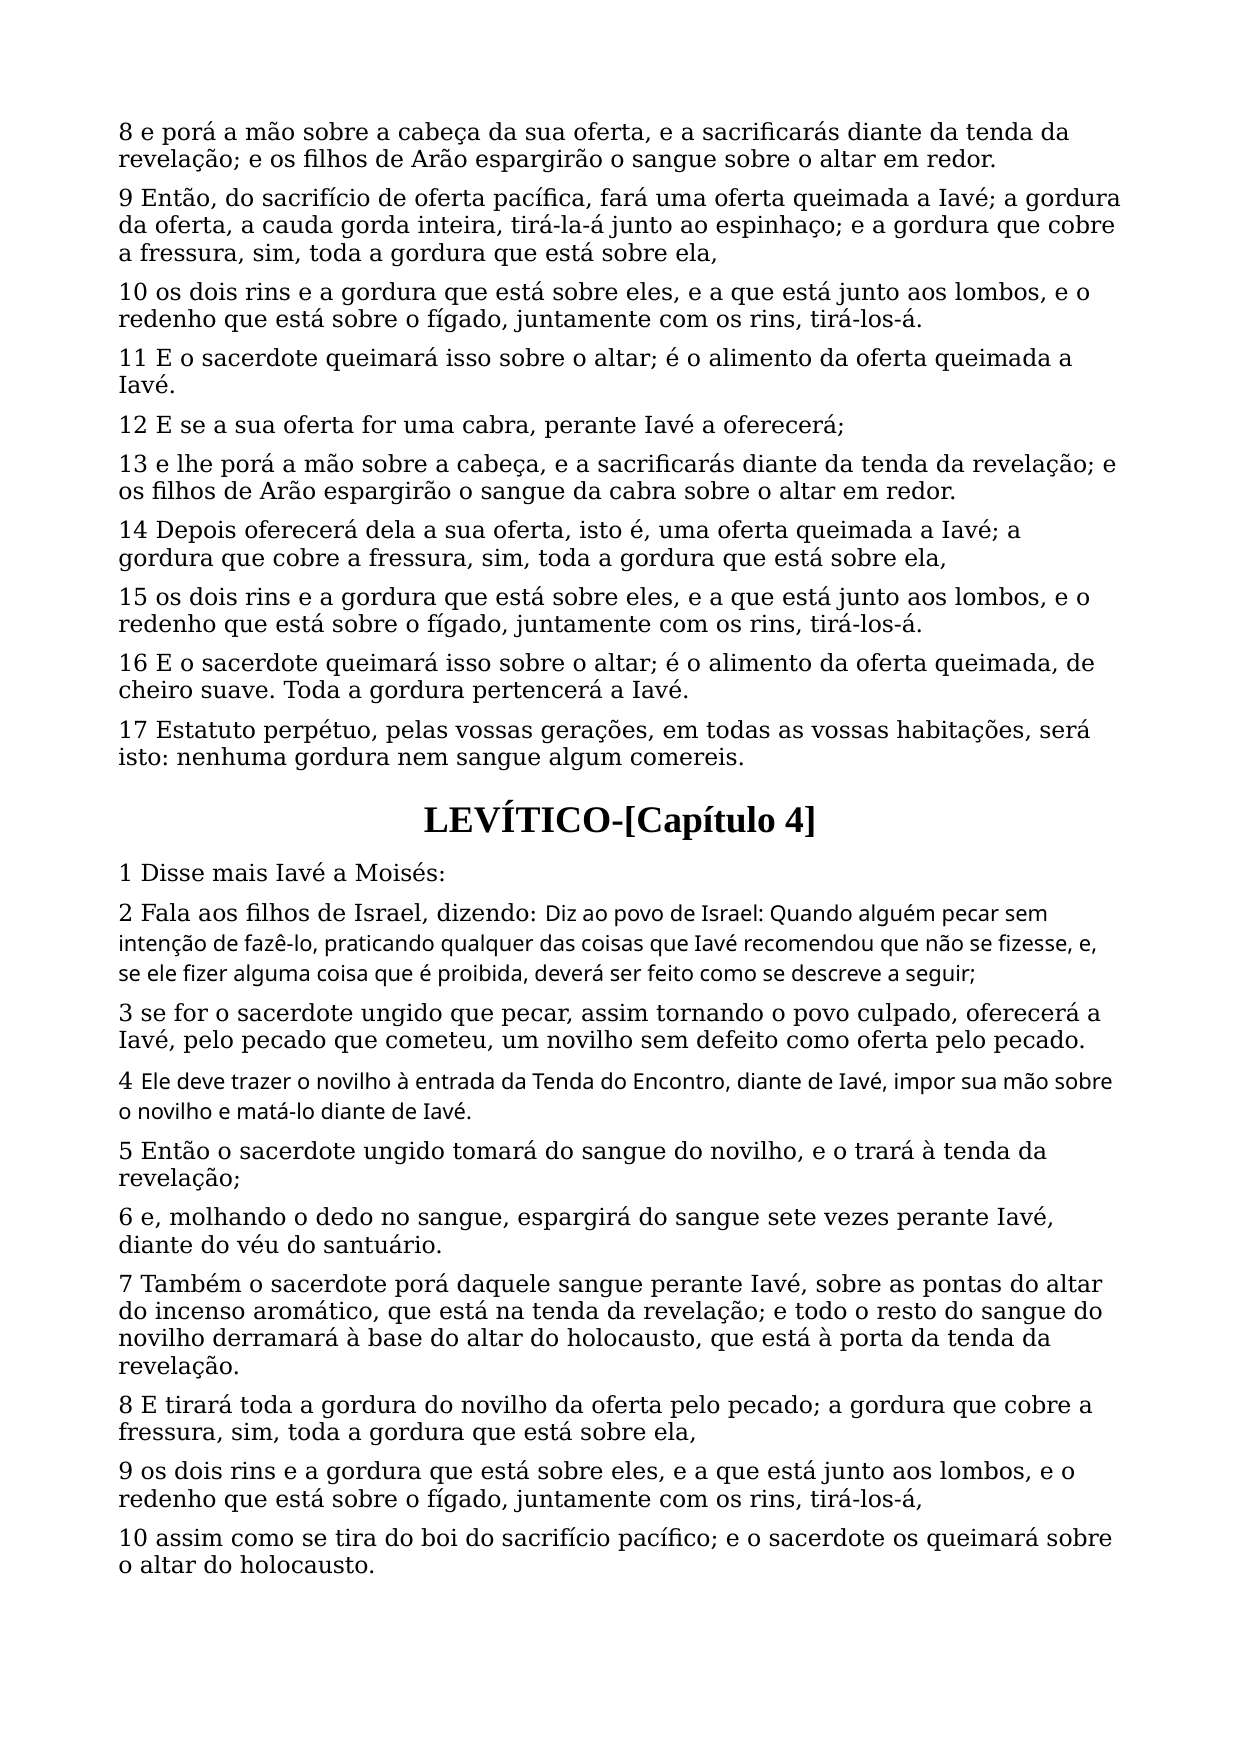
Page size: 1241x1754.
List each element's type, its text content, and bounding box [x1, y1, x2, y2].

text 9 os dois rins e a gordura que está sobre eles, e a que está junto aos lombos, e o redenho que está sobre o fígado, juntamente com os rins, tirá-los-á, [118, 1458, 1122, 1512]
text 13 e lhe porá a mão sobre a cabeça, e a sacrificarás diante da tenda da revelação; e os filhos de Arão espargirão o sangue da cabra sobre o altar em redor. [118, 450, 1122, 505]
text 2 Fala aos filhos de Israel, dizendo: Diz ao povo de Israel: Quando alguém pecar sem intenção de fazê-lo, praticando qualquer das coisas que Iavé recomendou que não se fizesse, e, se ele fizer alguma coisa que é proibida, deverá ser feito como se descreve a seguir; [118, 898, 1122, 988]
text 11 E o sacerdote queimará isso sobre o altar; é o alimento da oferta queimada a Iavé. [118, 345, 1122, 399]
text 10 os dois rins e a gordura que está sobre eles, e a que está junto aos lombos, e o redenho que está sobre o fígado, juntamente com os rins, tirá-los-á. [118, 278, 1122, 333]
text 5 Então o sacerdote ungido tomará do sangue do novilho, e o trará à tenda da revelação; [118, 1137, 1122, 1192]
text 17 Estatuto perpétuo, pelas vossas gerações, em todas as vossas habitações, será isto: nenhuma gordura nem sangue algum comereis. [118, 716, 1122, 771]
text 4 Ele deve trazer o novilho à entrada da Tenda do Encontro, diante de Iavé, impor sua mão sobre o novilho e matá-lo diante de Iavé. [118, 1066, 1122, 1126]
text 14 Depois oferecerá dela a sua oferta, isto é, uma oferta queimada a Iavé; a gordura que cobre a fressura, sim, toda a gordura que está sobre ela, [118, 517, 1122, 571]
text 9 Então, do sacrifício de oferta pacífica, fará uma oferta queimada a Iavé; a gordura da oferta, a cauda gorda inteira, tirá-la-á junto ao espinhaço; e a gordura que cobre a fressura, sim, toda a gordura que está sobre ela, [118, 184, 1122, 266]
text 6 e, molhando o dedo no sangue, espargirá do sangue sete vezes perante Iavé, diante do véu do santuário. [118, 1204, 1122, 1258]
text 12 E se a sua oferta for uma cabra, perante Iavé a oferecerá; [118, 411, 1122, 438]
text 8 E tirará toda a gordura do novilho da oferta pelo pecado; a gordura que cobre a fressura, sim, toda a gordura que está sobre ela, [118, 1391, 1122, 1446]
subtitle LEVÍTICO-[Capítulo 4] [118, 798, 1122, 841]
text 10 assim como se tira do boi do sacrifício pacífico; e o sacerdote os queimará sobre o altar do holocausto. [118, 1524, 1122, 1579]
text 3 se for o sacerdote ungido que pecar, assim tornando o povo culpado, oferecerá a Iavé, pelo pecado que cometeu, um novilho sem defeito como oferta pelo pecado. [118, 999, 1122, 1054]
text 8 e porá a mão sobre a cabeça da sua oferta, e a sacrificarás diante da tenda da revelação; e os filhos de Arão espargirão o sangue sobre o altar em redor. [118, 118, 1122, 173]
text 16 E o sacerdote queimará isso sobre o altar; é o alimento da oferta queimada, de cheiro suave. Toda a gordura pertencerá a Iavé. [118, 650, 1122, 704]
text 15 os dois rins e a gordura que está sobre eles, e a que está junto aos lombos, e o redenho que está sobre o fígado, juntamente com os rins, tirá-los-á. [118, 583, 1122, 638]
text 1 Disse mais Iavé a Moisés: [118, 859, 1122, 886]
text 7 Também o sacerdote porá daquele sangue perante Iavé, sobre as pontas do altar do incenso aromático, que está na tenda da revelação; e todo o resto do sangue do novilho derramará à base do altar do holocausto, que está à porta da tenda da revelação. [118, 1270, 1122, 1379]
